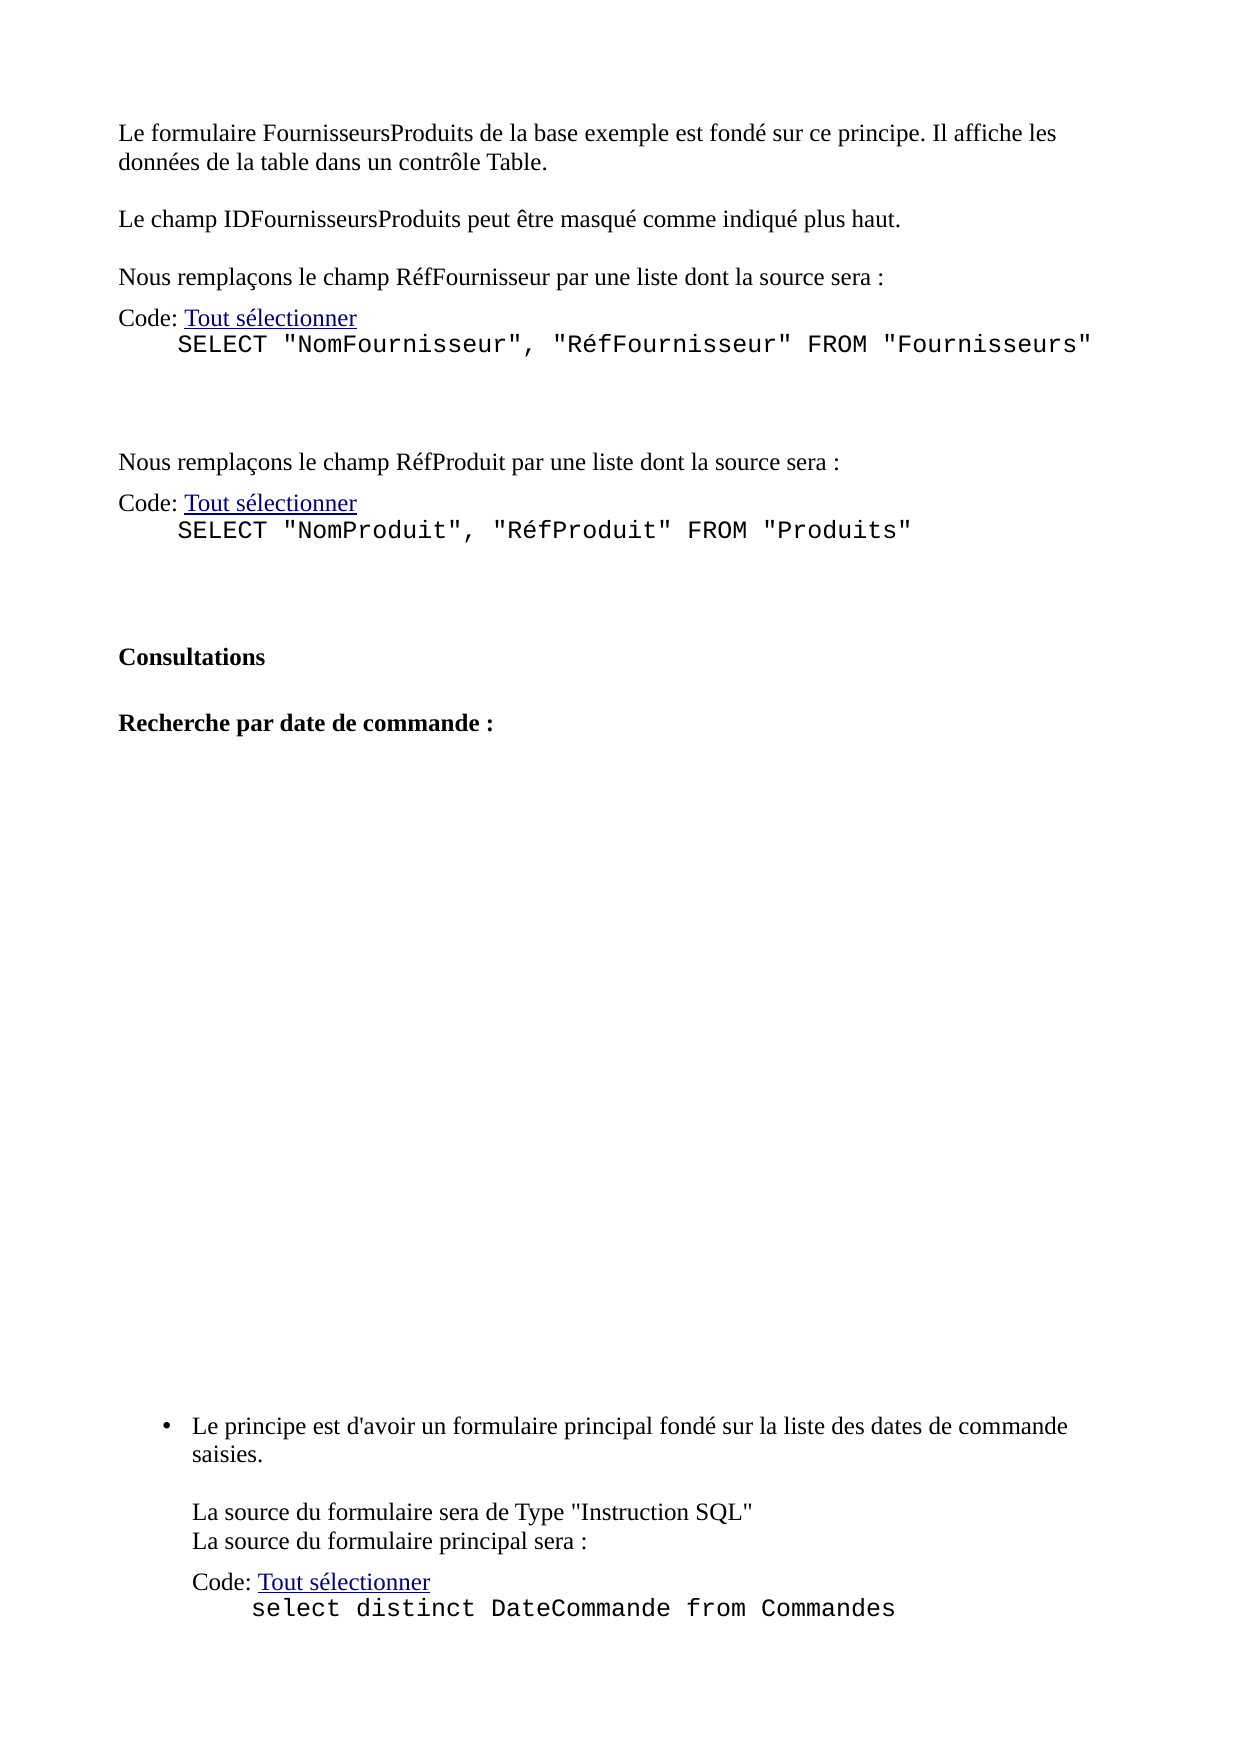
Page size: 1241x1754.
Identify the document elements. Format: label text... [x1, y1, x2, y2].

text Le formulaire FournisseursProduits de la base exemple est fondé sur ce principe. Il affiche les données de la table dans un contrôle Table. Le champ IDFournisseursProduits peut être masqué comme indiqué plus haut. Nous remplaçons le champ RéfFournisseur par une liste dont la source sera : [118, 118, 1122, 291]
subtitle Code: Tout sélectionner [162, 1567, 1122, 1596]
list SELECT "NomFournisseur", "RéfFournisseur" FROM "Fournisseurs" [177, 332, 1122, 360]
list Le principe est d'avoir un formulaire principal fondé sur la liste des dates de commande saisies. La source du formulaire sera de Type "Instruction SQL" La source du formulaire principal sera : [162, 1411, 1122, 1554]
text Consultations Recherche par date de commande : [118, 575, 1122, 1394]
subtitle Code: Tout sélectionner [118, 303, 1122, 332]
list select distinct DateCommande from Commandes [221, 1596, 1122, 1624]
subtitle Code: Tout sélectionner [118, 488, 1122, 517]
text Nous remplaçons le champ RéfProduit par une liste dont la source sera : [118, 390, 1122, 476]
list SELECT "NomProduit", "RéfProduit" FROM "Produits" [177, 517, 1122, 546]
